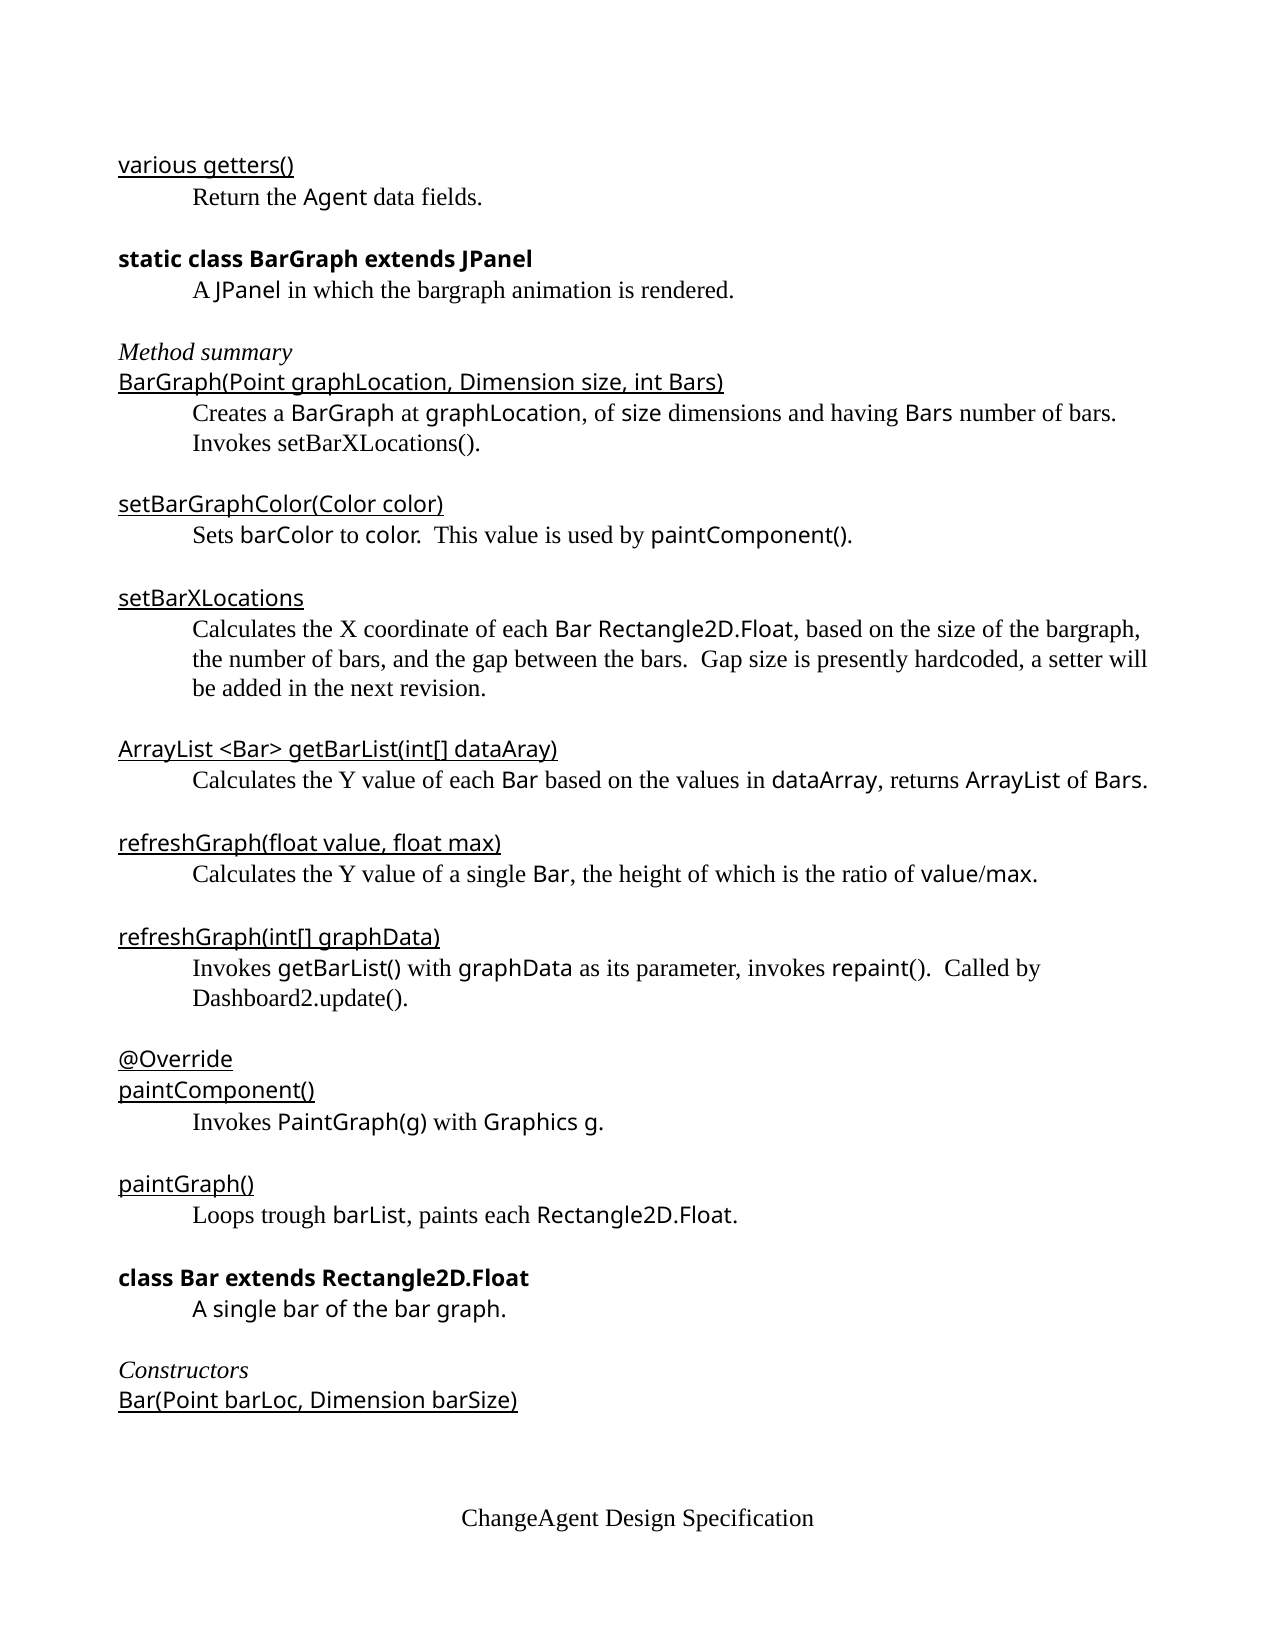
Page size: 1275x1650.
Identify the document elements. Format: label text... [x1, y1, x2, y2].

text refreshGraph(int[] graphData) [118, 921, 1157, 952]
text A single bar of the bar graph. [192, 1293, 1157, 1324]
text class Bar extends Rectangle2D.Float [118, 1262, 1157, 1293]
text paintComponent() [118, 1074, 1157, 1106]
text Bar(Point barLoc, Dimension barSize) [118, 1384, 1157, 1416]
text ArrayList <Bar> getBarList(int[] dataAray) [118, 733, 1157, 764]
text Calculates the X coordinate of each Bar Rectangle2D.Float, based on the size of the bargraph, the number of bars, and the gap between the bars. Gap size is presently hardcoded, a setter will be added in the next revision. [192, 613, 1157, 702]
text Return the Agent data fields. [192, 181, 1157, 212]
text Calculates the Y value of a single Bar, the height of which is the ratio of value/max. [192, 858, 1157, 889]
text Sets barColor to color. This value is used by paintComponent(). [192, 519, 1157, 551]
text setBarXLocations [118, 582, 1157, 613]
text paintGraph() [118, 1168, 1157, 1199]
text Creates a BarGraph at graphLocation, of size dimensions and having Bars number of bars. Invokes setBarXLocations(). [192, 397, 1157, 457]
text Invokes getBarList() with graphData as its parameter, invokes repaint(). Called by Dashboard2.update(). [192, 952, 1157, 1012]
text @Override [118, 1043, 1157, 1074]
text refreshGraph(float value, float max) [118, 827, 1157, 858]
text various getters() [118, 149, 1157, 181]
text Calculates the Y value of each Bar based on the values in dataArray, returns ArrayList of Bars. [192, 764, 1157, 796]
text Method summary [118, 337, 1157, 366]
text Invokes PaintGraph(g) with Graphics g. [192, 1106, 1157, 1137]
text BarGraph(Point graphLocation, Dimension size, int Bars) [118, 366, 1157, 397]
text static class BarGraph extends JPanel [118, 243, 1157, 274]
text Loops trough barList, paints each Rectangle2D.Float. [192, 1199, 1157, 1231]
text setBarGraphColor(Color color) [118, 488, 1157, 519]
text Constructors [118, 1356, 1157, 1384]
text A JPanel in which the bargraph animation is rendered. [192, 274, 1157, 306]
